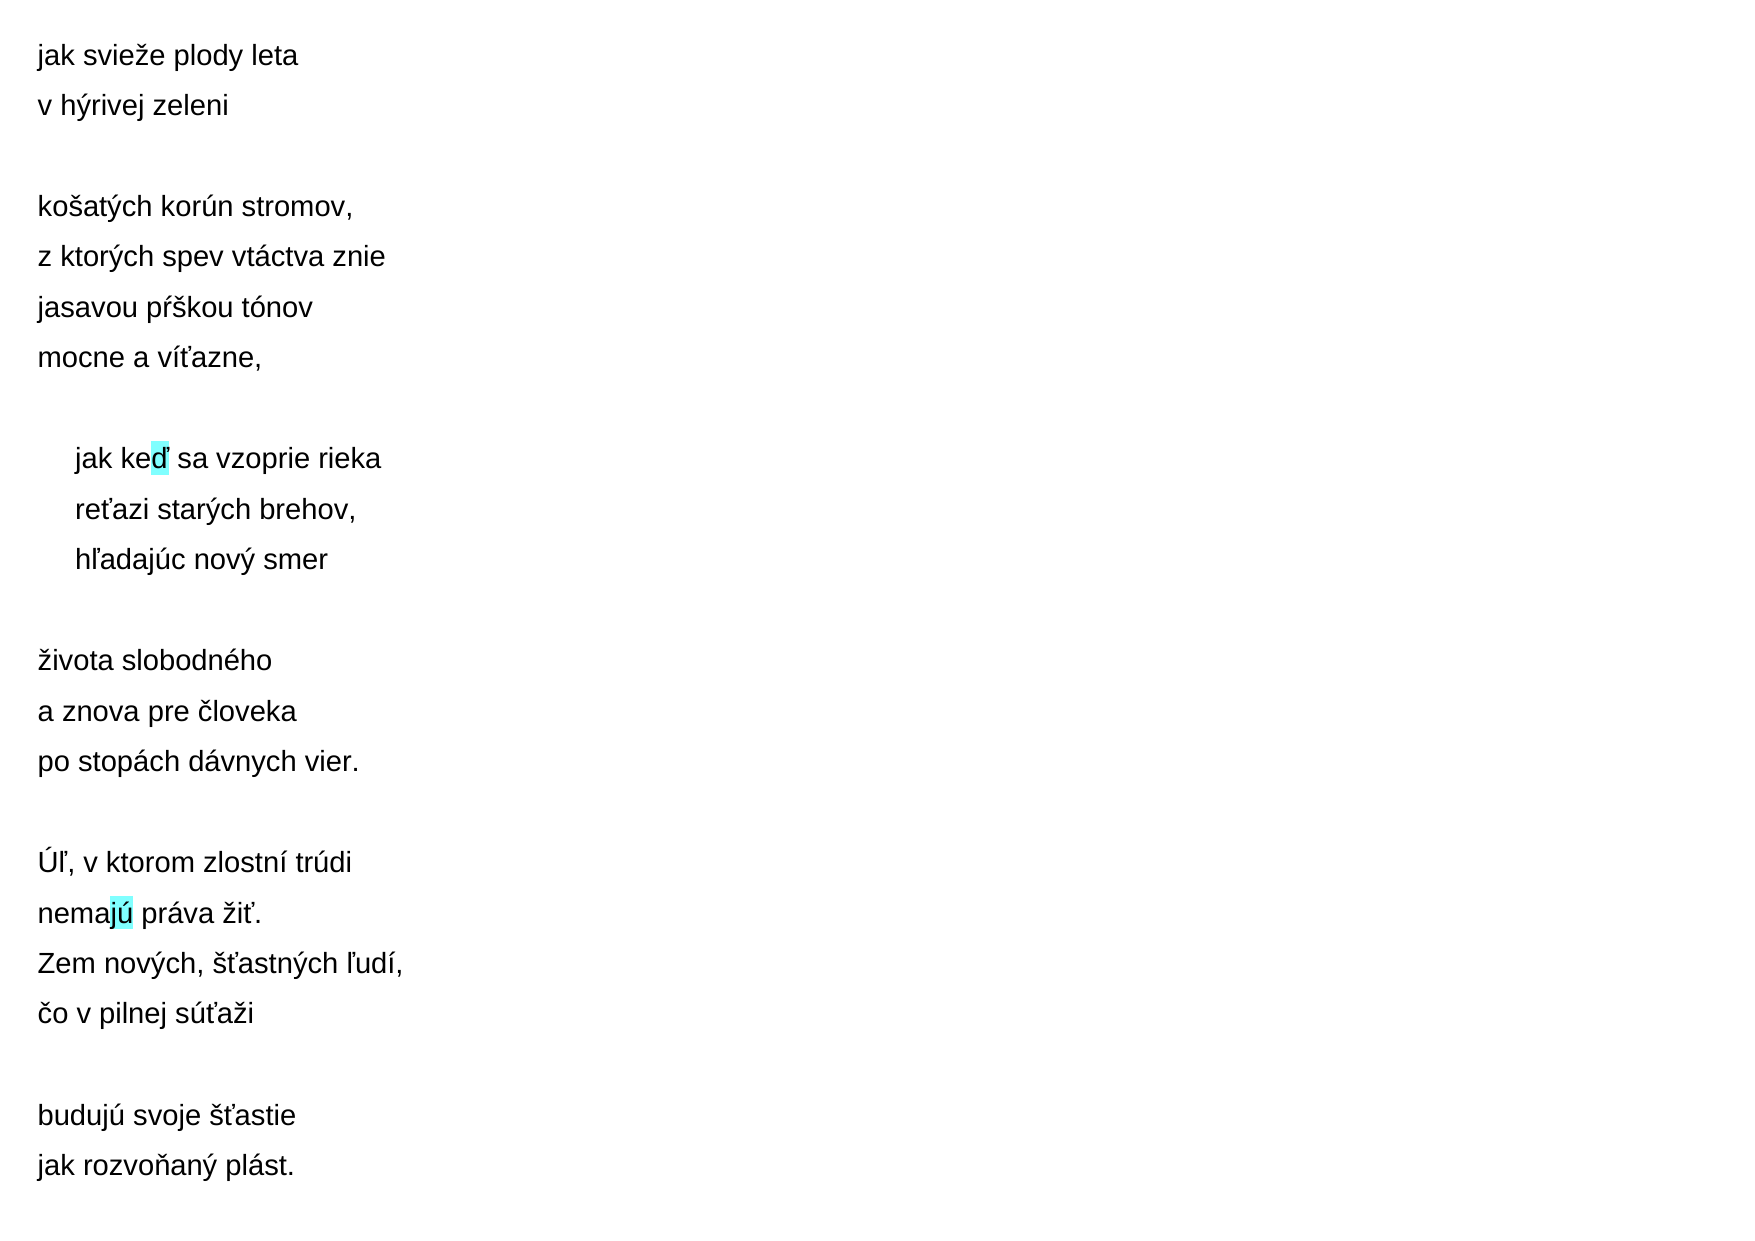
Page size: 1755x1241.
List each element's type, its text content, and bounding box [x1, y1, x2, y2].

text z ktorých spev vtáctva znie [37, 239, 1148, 273]
text a znova pre človeka [37, 694, 1148, 727]
text čo v pilnej súťaži [37, 996, 1148, 1030]
text jak svieže plody leta [37, 37, 1148, 71]
text jak keď sa vzoprie rieka [37, 441, 1148, 475]
text mocne a víťazne, [37, 340, 1148, 374]
text Úľ, v ktorom zlostní trúdi [37, 845, 1148, 879]
text Zem nových, šťastných ľudí, [37, 946, 1148, 979]
text jasavou pŕškou tónov [37, 290, 1148, 323]
text budujú svoje šťastie [37, 1098, 1148, 1131]
text nemajú práva žiť. [37, 896, 1148, 929]
text po stopách dávnych vier. [37, 744, 1148, 778]
text v hýrivej zeleni [37, 88, 1148, 121]
text jak rozvoňaný plást. [37, 1148, 1148, 1182]
text košatých korún stromov, [37, 189, 1148, 223]
text reťazi starých brehov, [37, 492, 1148, 525]
text hľadajúc nový smer [37, 542, 1148, 576]
text života slobodného [37, 643, 1148, 677]
